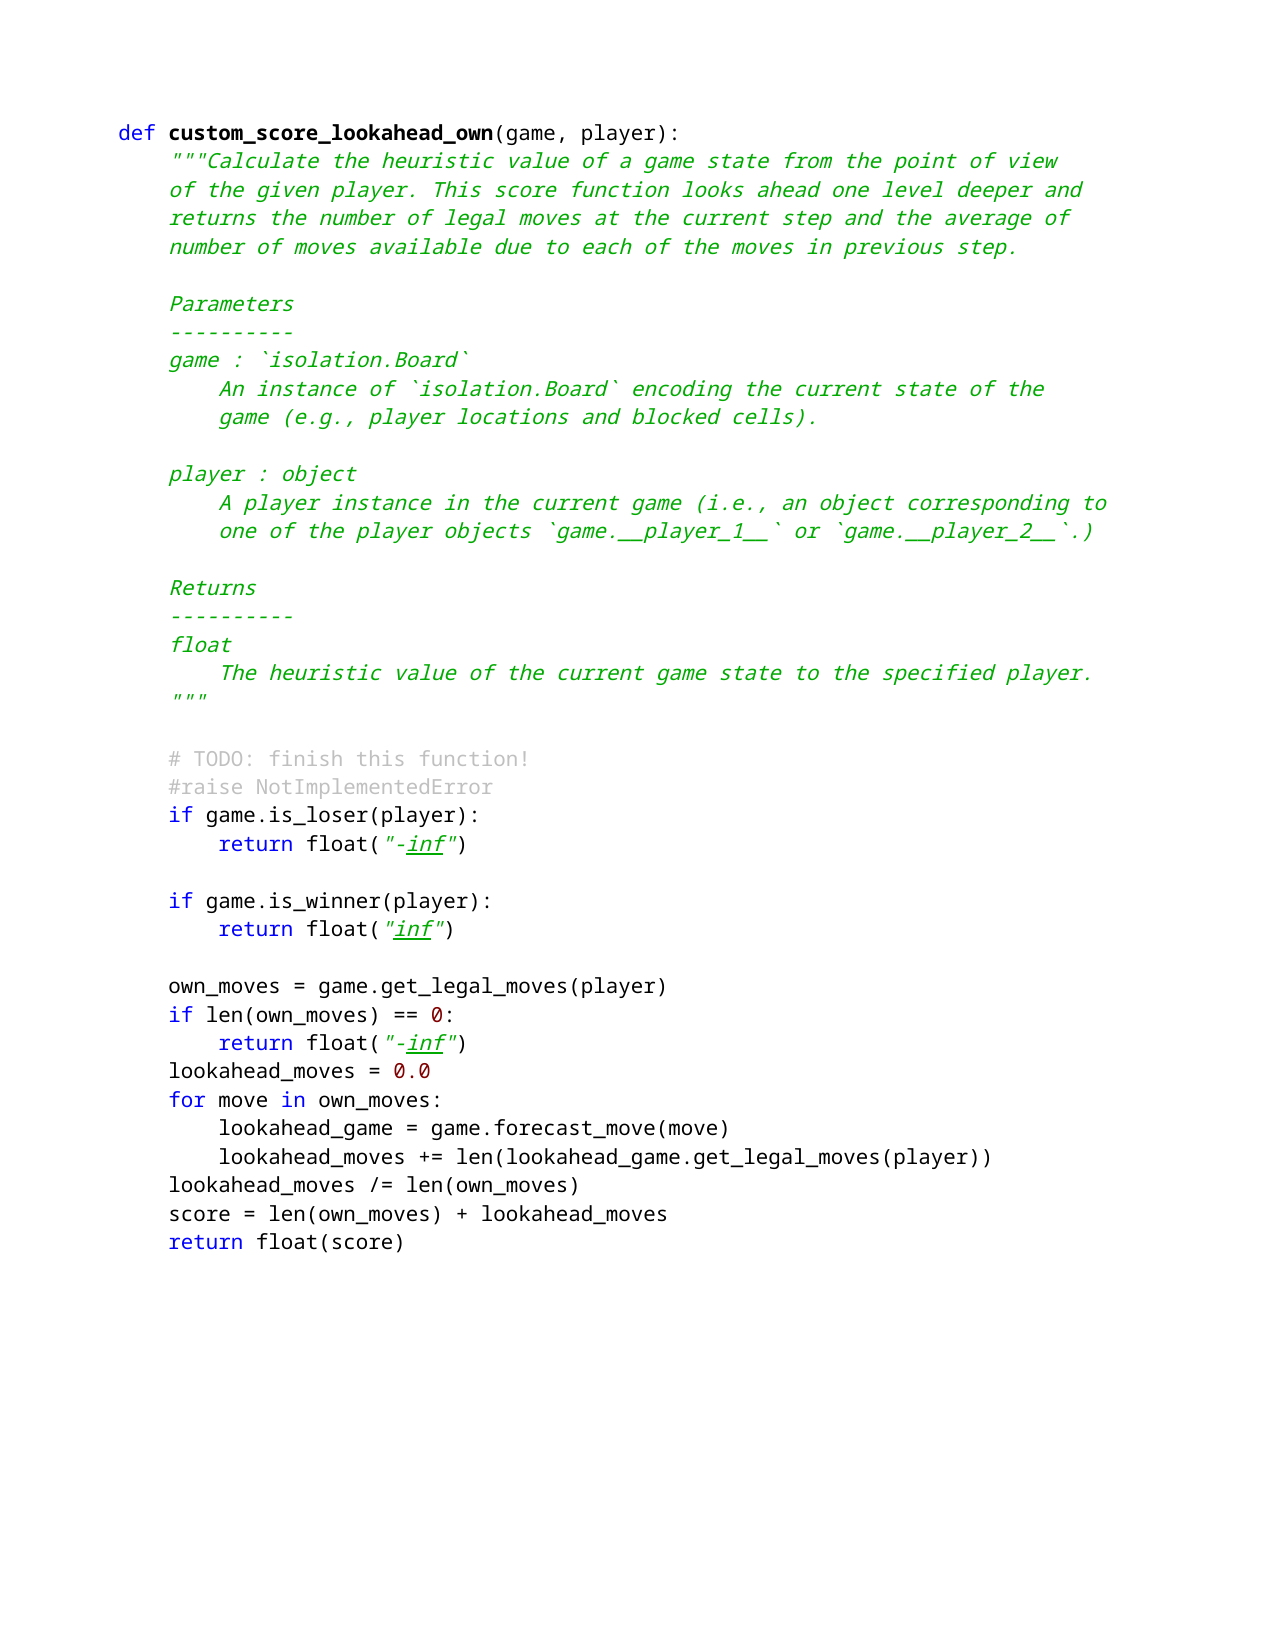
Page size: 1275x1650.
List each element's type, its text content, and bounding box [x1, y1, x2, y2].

text game (e.g., player locations and blocked cells). [118, 402, 1157, 431]
text returns the number of legal moves at the current step and the average of [118, 203, 1157, 232]
text The heuristic value of the current game state to the specified player. [118, 658, 1157, 687]
text A player instance in the current game (i.e., an object corresponding to [118, 488, 1157, 516]
text lookahead_moves /= len(own_moves) [118, 1170, 1157, 1199]
text """ [118, 687, 1157, 715]
text lookahead_moves += len(lookahead_game.get_legal_moves(player)) [118, 1142, 1157, 1170]
text of the given player. This score function looks ahead one level deeper and [118, 175, 1157, 203]
text Returns [118, 573, 1157, 602]
text ---------- [118, 317, 1157, 346]
text """Calculate the heuristic value of a game state from the point of view [118, 147, 1157, 175]
text #raise NotImplementedError [118, 772, 1157, 801]
text return float(score) [118, 1227, 1157, 1256]
text return float("-inf") [118, 829, 1157, 857]
text ---------- [118, 602, 1157, 630]
text def custom_score_lookahead_own(game, player): [118, 118, 1157, 147]
text score = len(own_moves) + lookahead_moves [118, 1199, 1157, 1227]
text for move in own_moves: [118, 1085, 1157, 1113]
text Parameters [118, 289, 1157, 317]
text if game.is_loser(player): [118, 801, 1157, 829]
text return float("inf") [118, 914, 1157, 943]
text An instance of `isolation.Board` encoding the current state of the [118, 374, 1157, 402]
text float [118, 630, 1157, 658]
text return float("-inf") [118, 1028, 1157, 1057]
text player : object [118, 459, 1157, 488]
text one of the player objects `game.__player_1__` or `game.__player_2__`.) [118, 516, 1157, 545]
text game : `isolation.Board` [118, 346, 1157, 374]
text lookahead_game = game.forecast_move(move) [118, 1113, 1157, 1142]
text own_moves = game.get_legal_moves(player) [118, 971, 1157, 1000]
text if game.is_winner(player): [118, 886, 1157, 914]
text number of moves available due to each of the moves in previous step. [118, 232, 1157, 260]
text # TODO: finish this function! [118, 744, 1157, 772]
text if len(own_moves) == 0: [118, 1000, 1157, 1028]
text lookahead_moves = 0.0 [118, 1057, 1157, 1085]
